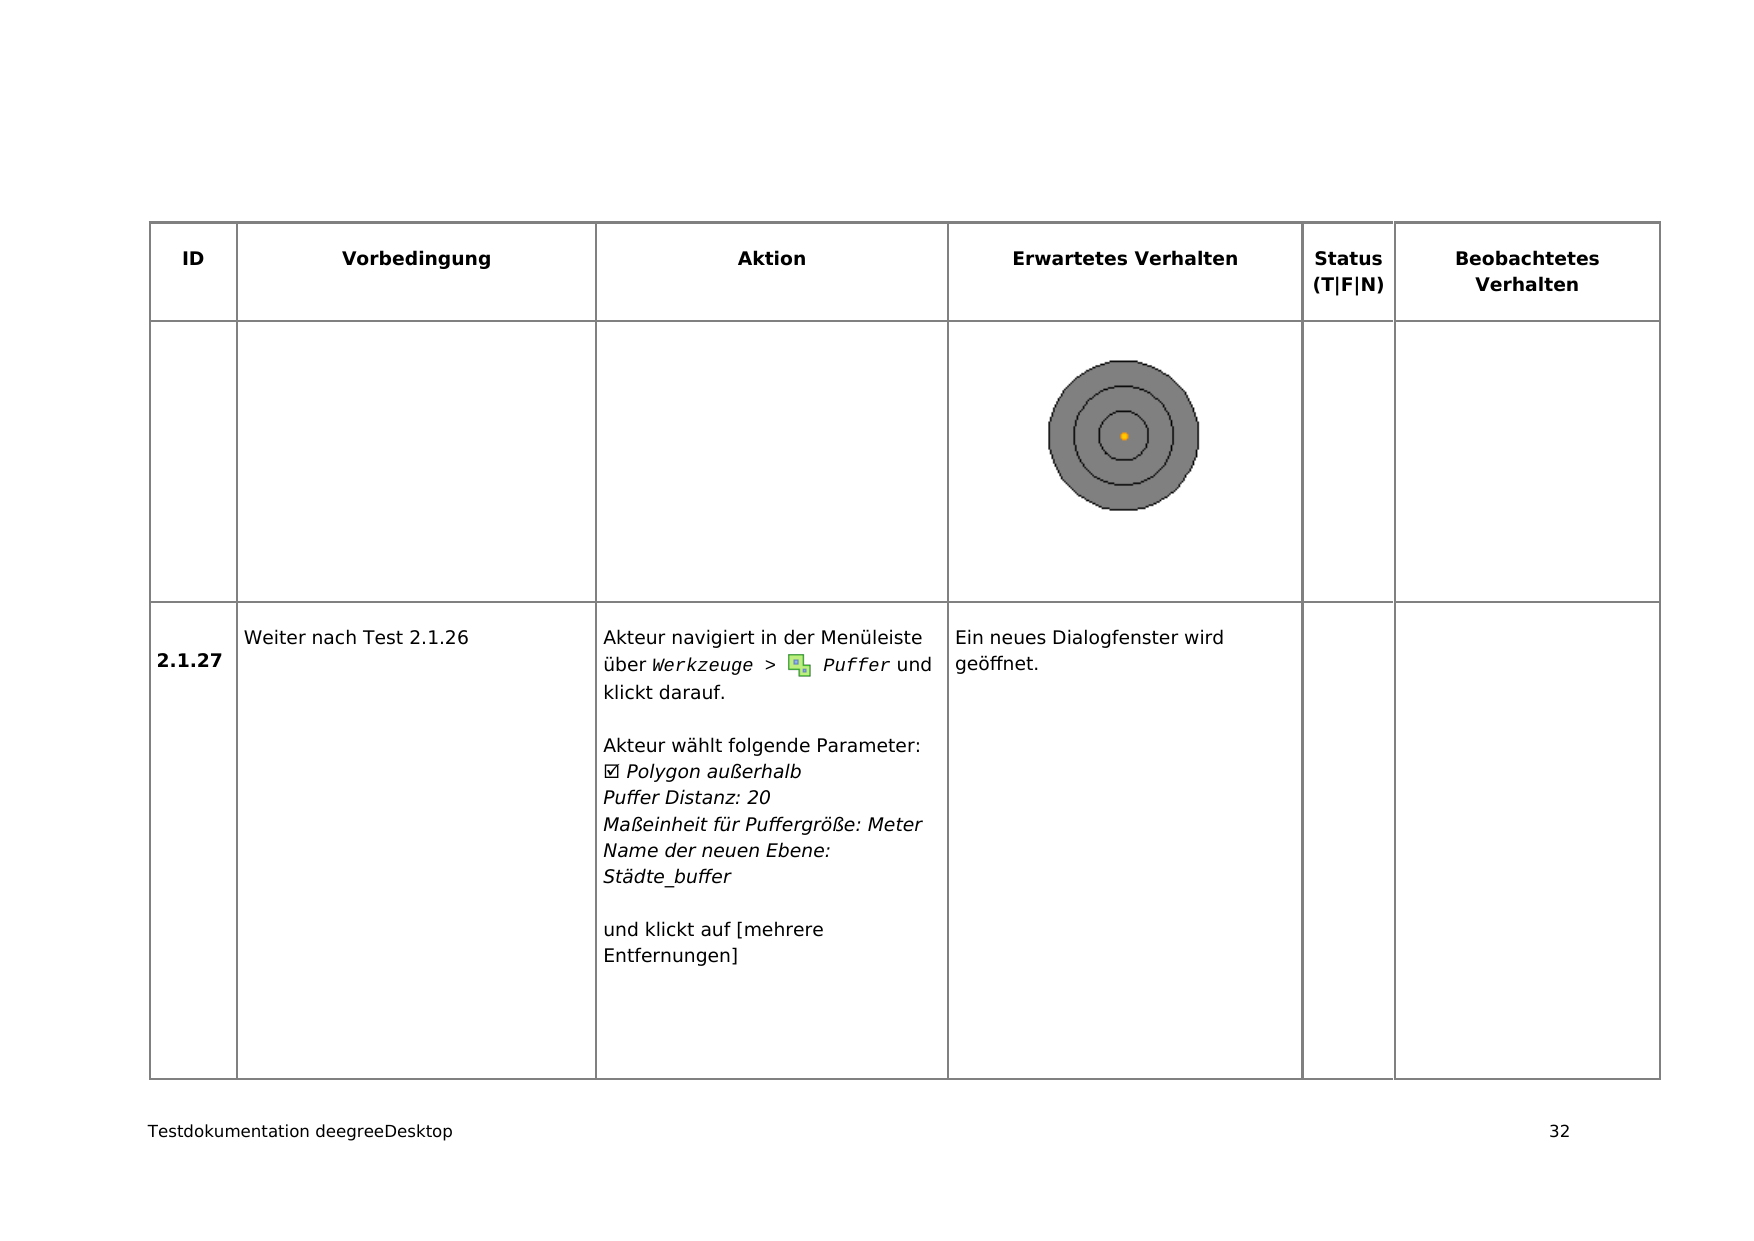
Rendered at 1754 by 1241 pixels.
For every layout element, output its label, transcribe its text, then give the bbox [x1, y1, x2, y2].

table_cell [1396, 603, 1659, 1078]
table_cell [238, 322, 595, 601]
table_header Beobachtetes Verhalten [1396, 224, 1659, 320]
table_cell Ein neues Dialogfenster wird geöffnet. [949, 603, 1301, 1078]
table_cell [949, 322, 1301, 601]
table_header Aktion [597, 224, 947, 320]
table_cell Akteur navigiert in der Menüleiste über Werkzeuge > Puffer und klickt darauf. Akteur wählt folgende Parameter:  Polygon außerhalb Puffer Distanz: 20 Maßeinheit für Puffergröße: Meter Name der neuen Ebene: Städte_buffer und klickt auf [mehrere Entfernungen] [597, 603, 947, 1078]
table_cell [1396, 322, 1659, 601]
table_header Vorbedingung [238, 224, 595, 320]
table_cell [151, 603, 236, 1078]
picture [1011, 328, 1240, 550]
table_header ID [151, 224, 236, 320]
table_header Erwartetes Verhalten [949, 224, 1301, 320]
table_cell [1304, 322, 1393, 601]
picture [787, 653, 812, 678]
table_cell [1304, 603, 1393, 1078]
table_cell [151, 322, 236, 601]
table_cell [597, 322, 947, 601]
table_cell Weiter nach Test 2.1.26 [238, 603, 595, 1078]
table_header Status (T|F|N) [1304, 224, 1393, 320]
